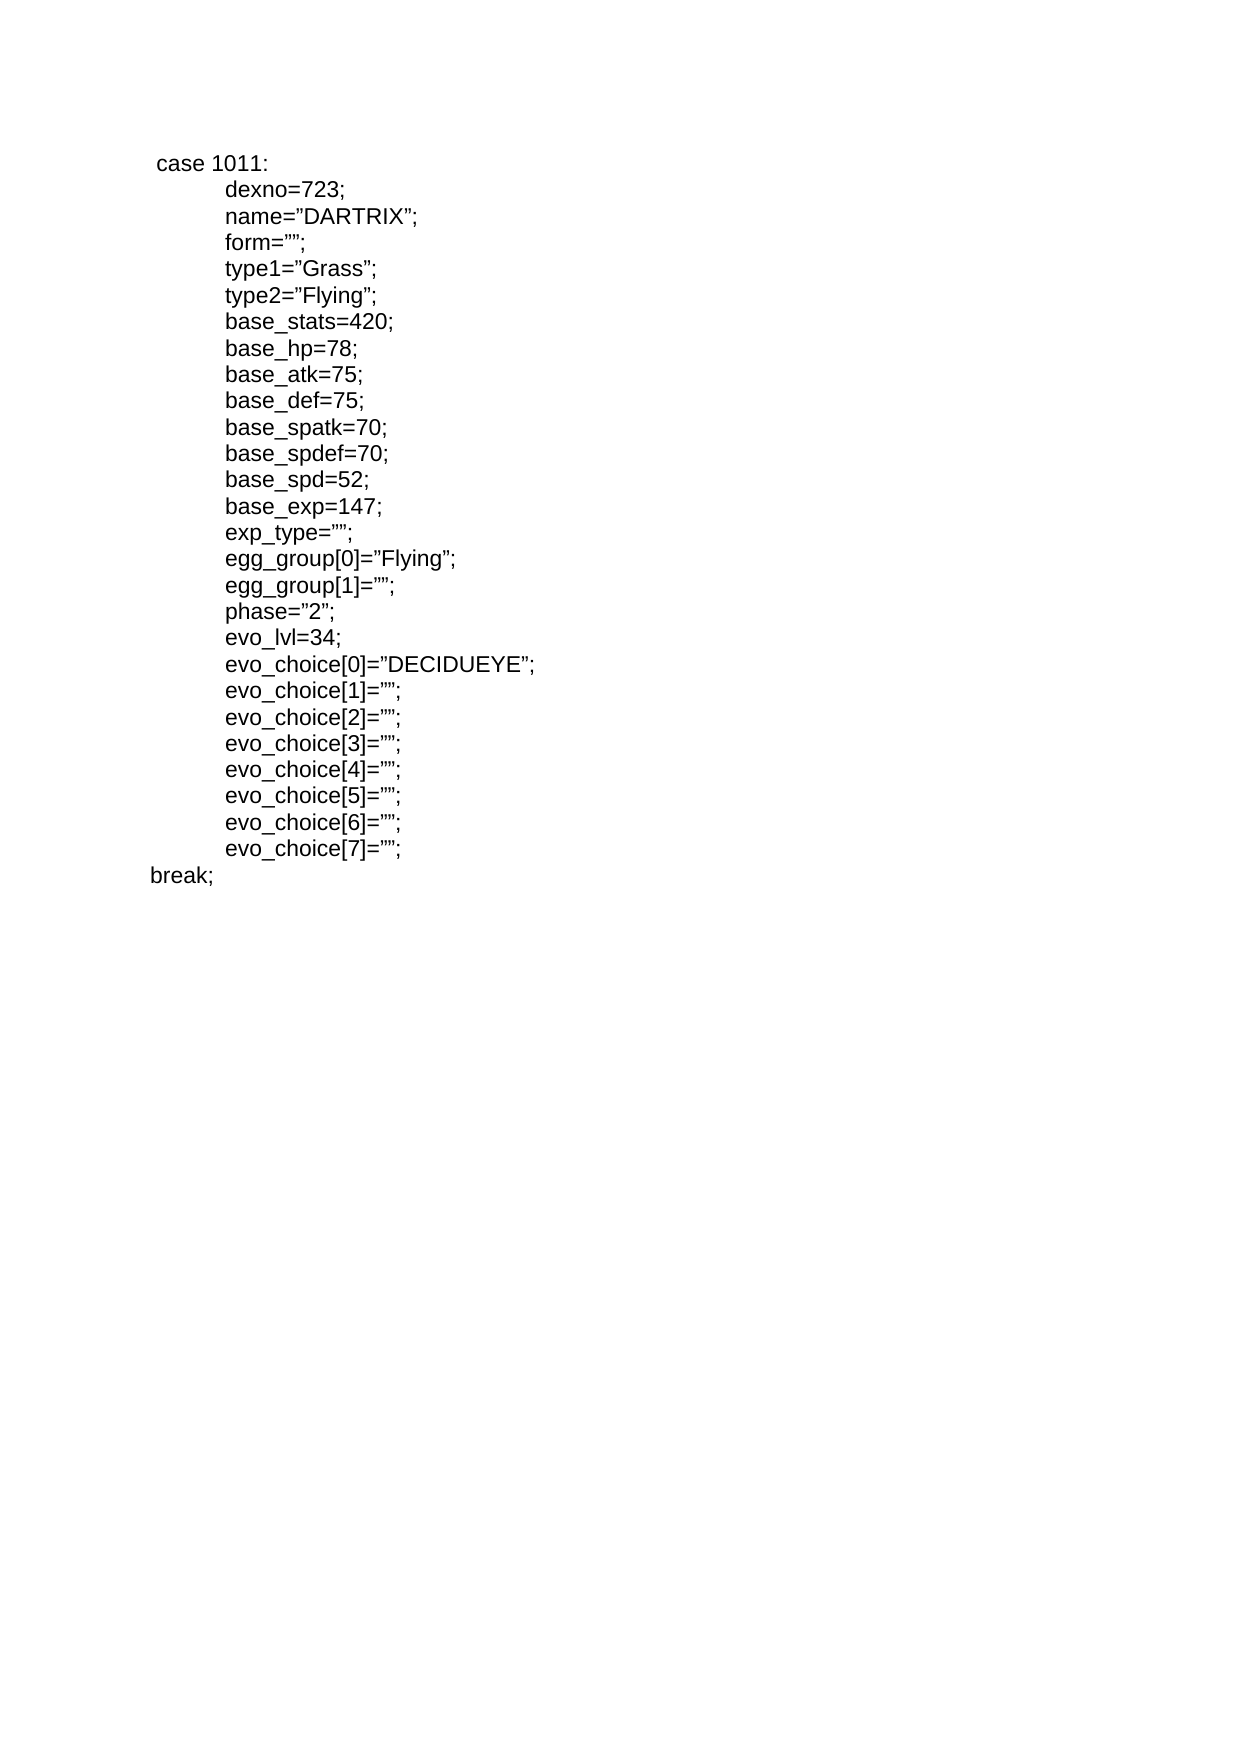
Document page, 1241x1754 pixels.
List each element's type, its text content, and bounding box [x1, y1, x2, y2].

text base_atk=75; [150, 361, 1090, 387]
text form=””; [150, 229, 1090, 255]
text name=”DARTRIX”; [150, 203, 1090, 229]
text evo_choice[0]=”DECIDUEYE”; [150, 651, 1090, 677]
text base_spdef=70; [150, 440, 1090, 466]
text break; [150, 862, 1090, 888]
text base_exp=147; [150, 493, 1090, 519]
text egg_group[1]=””; [150, 572, 1090, 598]
text type2=”Flying”; [150, 282, 1090, 308]
text evo_choice[1]=””; [150, 677, 1090, 703]
text phase=”2”; [150, 598, 1090, 624]
text base_hp=78; [150, 334, 1090, 361]
text evo_choice[3]=””; [150, 730, 1090, 756]
text base_spatk=70; [150, 413, 1090, 440]
text base_spd=52; [150, 466, 1090, 493]
text type1=”Grass”; [150, 255, 1090, 282]
text evo_choice[5]=””; [150, 782, 1090, 809]
text case 1011: [150, 150, 1090, 176]
text base_def=75; [150, 387, 1090, 413]
text egg_group[0]=”Flying”; [150, 545, 1090, 572]
text evo_choice[6]=””; [150, 809, 1090, 835]
text evo_choice[4]=””; [150, 756, 1090, 782]
text dexno=723; [150, 176, 1090, 203]
text evo_choice[7]=””; [150, 835, 1090, 862]
text exp_type=””; [150, 519, 1090, 545]
text evo_choice[2]=””; [150, 703, 1090, 730]
text base_stats=420; [150, 308, 1090, 334]
text evo_lvl=34; [150, 624, 1090, 651]
